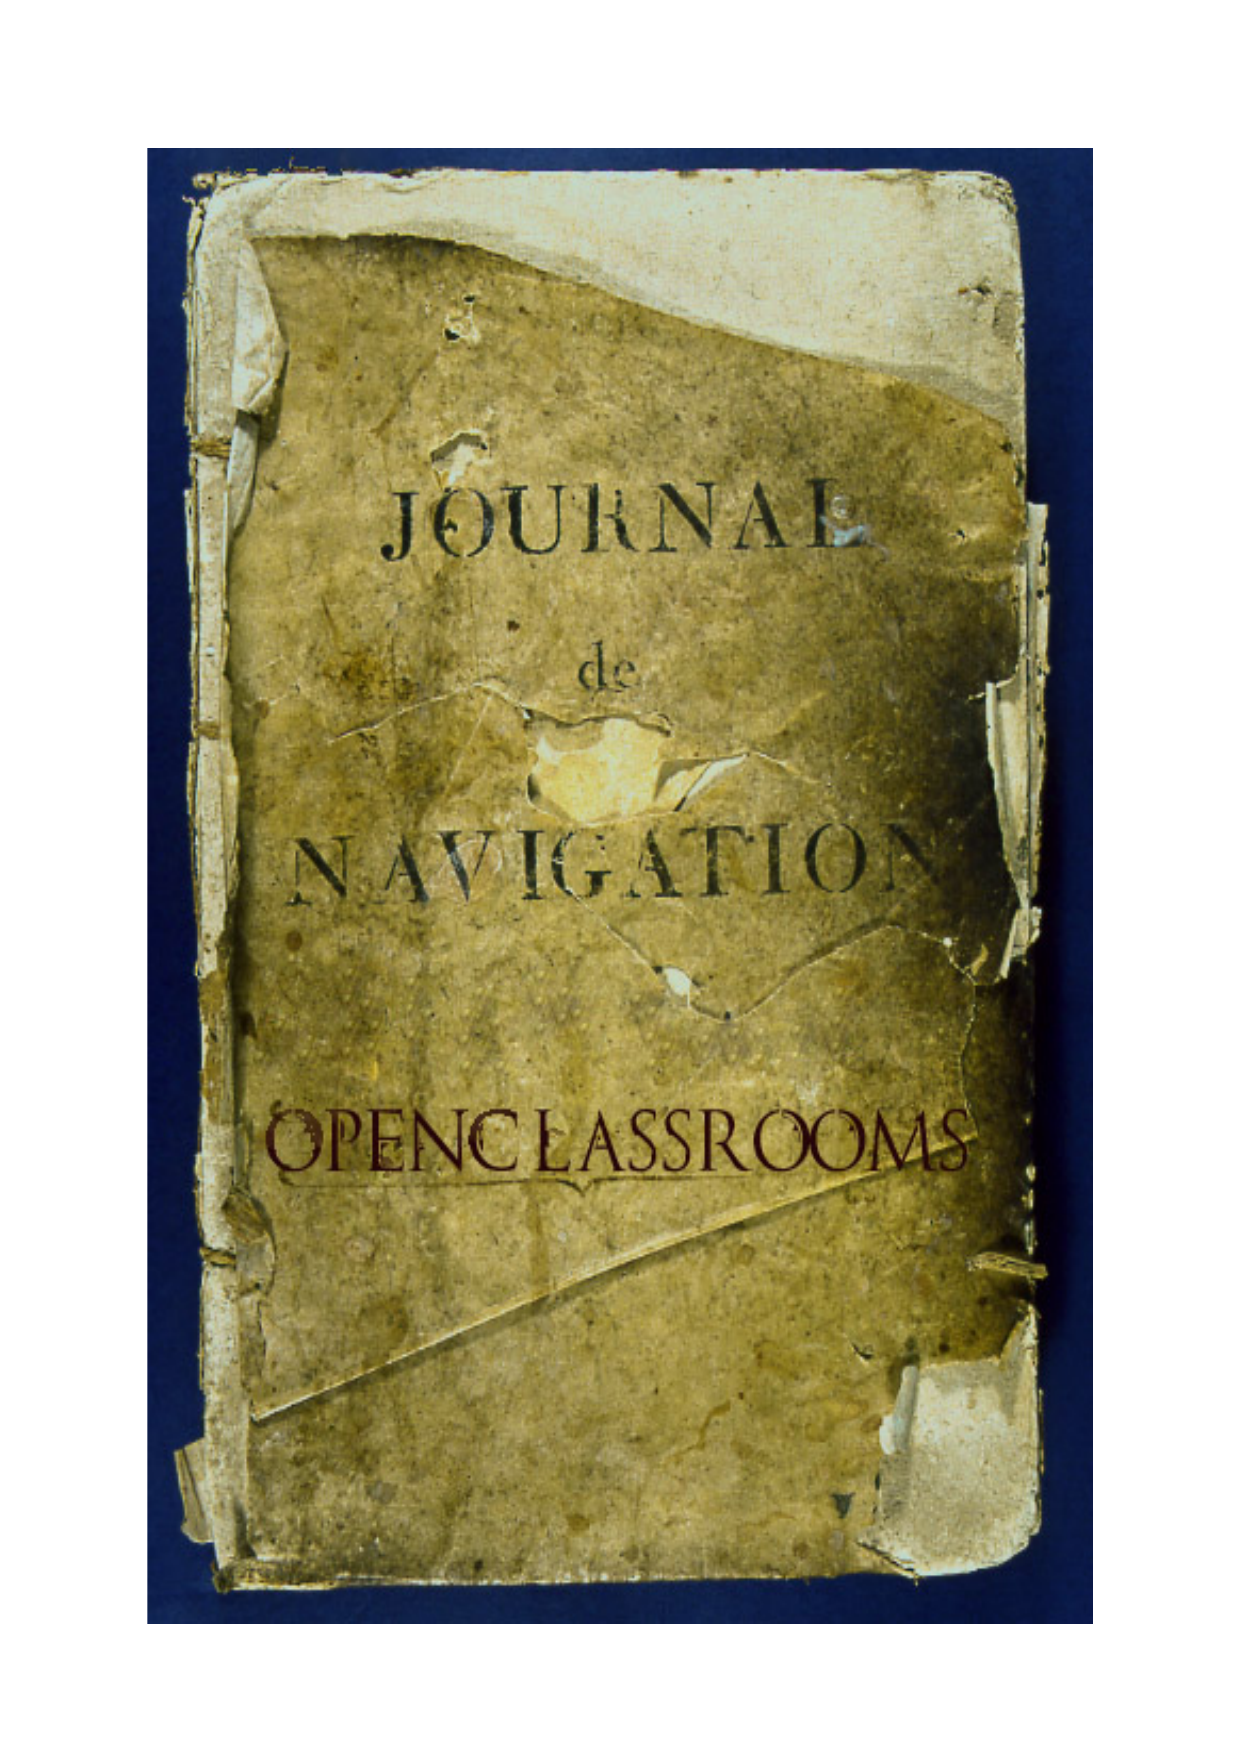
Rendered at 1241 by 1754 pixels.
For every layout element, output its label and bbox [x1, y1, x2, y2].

picture [147, 148, 1093, 1624]
